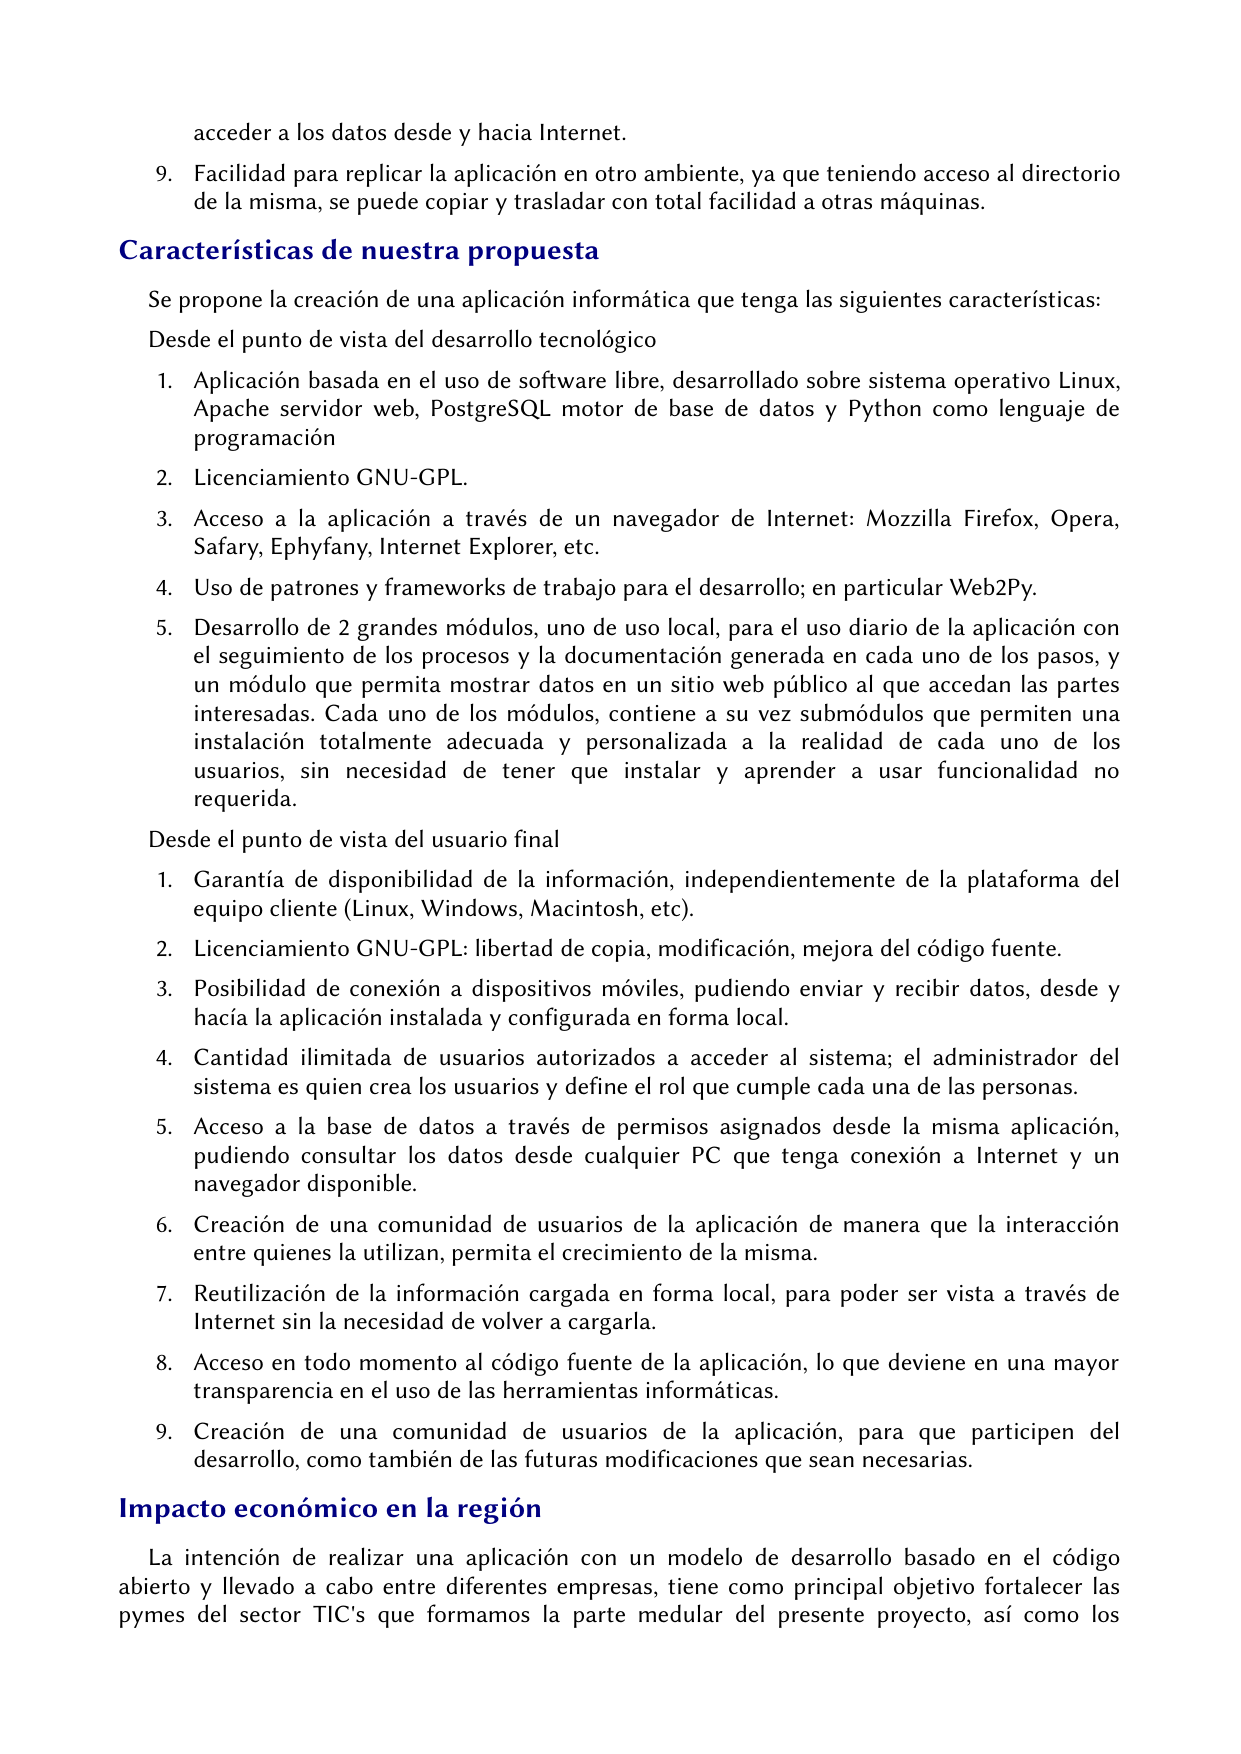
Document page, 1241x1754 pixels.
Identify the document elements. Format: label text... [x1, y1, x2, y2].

text Desde el punto de vista del desarrollo tecnológico [118, 325, 1122, 354]
list Creación de una comunidad de usuarios de la aplicación, para que participen del desarrollo, como también de las futuras modificaciones que sean necesarias. [156, 1417, 1122, 1474]
list Acceso en todo momento al código fuente de la aplicación, lo que deviene en una mayor transparencia en el uso de las herramientas informáticas. [156, 1348, 1122, 1405]
list Reutilización de la información cargada en forma local, para poder ser vista a través de Internet sin la necesidad de volver a cargarla. [156, 1279, 1122, 1336]
list Posibilidad de conexión a dispositivos móviles, pudiendo enviar y recibir datos, desde y hacía la aplicación instalada y configurada en forma local. [156, 974, 1122, 1032]
list acceder a los datos desde y hacia Internet. [156, 118, 1122, 147]
text La intención de realizar una aplicación con un modelo de desarrollo basado en el código abierto y llevado a cabo entre diferentes empresas, tiene como principal objetivo fortalecer las pymes del sector TIC's que formamos la parte medular del presente proyecto, así como los [118, 1543, 1122, 1629]
list Garantía de disponibilidad de la información, independientemente de la plataforma del equipo cliente (Linux, Windows, Macintosh, etc). [156, 865, 1122, 922]
list Creación de una comunidad de usuarios de la aplicación de manera que la interacción entre quienes la utilizan, permita el crecimiento de la misma. [156, 1210, 1122, 1267]
subtitle Impacto económico en la región [118, 1492, 1122, 1525]
list Acceso a la aplicación a través de un navegador de Internet: Mozzilla Firefox, Opera, Safary, Ephyfany, Internet Explorer, etc. [156, 504, 1122, 561]
list Aplicación basada en el uso de software libre, desarrollado sobre sistema operativo Linux, Apache servidor web, PostgreSQL motor de base de datos y Python como lenguaje de programación [156, 366, 1122, 451]
list Licenciamiento GNU-GPL: libertad de copia, modificación, mejora del código fuente. [156, 934, 1122, 963]
list Cantidad ilimitada de usuarios autorizados a acceder al sistema; el administrador del sistema es quien crea los usuarios y define el rol que cumple cada una de las personas. [156, 1043, 1122, 1101]
list Facilidad para replicar la aplicación en otro ambiente, ya que teniendo acceso al directorio de la misma, se puede copiar y trasladar con total facilidad a otras máquinas. [156, 158, 1122, 216]
text Se propone la creación de una aplicación informática que tenga las siguientes características: [118, 285, 1122, 313]
list Acceso a la base de datos a través de permisos asignados desde la misma aplicación, pudiendo consultar los datos desde cualquier PC que tenga conexión a Internet y un navegador disponible. [156, 1112, 1122, 1198]
list Desarrollo de 2 grandes módulos, uno de uso local, para el uso diario de la aplicación con el seguimiento de los procesos y la documentación generada en cada uno de los pasos, y un módulo que permita mostrar datos en un sitio web público al que accedan las partes interesadas. Cada uno de los módulos, contiene a su vez submódulos que permiten una instalación totalmente adecuada y personalizada a la realidad de cada uno de los usuarios, sin necesidad de tener que instalar y aprender a usar funcionalidad no requerida. [156, 613, 1122, 813]
subtitle Características de nuestra propuesta [118, 233, 1122, 267]
text Desde el punto de vista del usuario final [118, 825, 1122, 853]
list Uso de patrones y frameworks de trabajo para el desarrollo; en particular Web2Py. [156, 573, 1122, 601]
list Licenciamiento GNU-GPL. [156, 463, 1122, 492]
